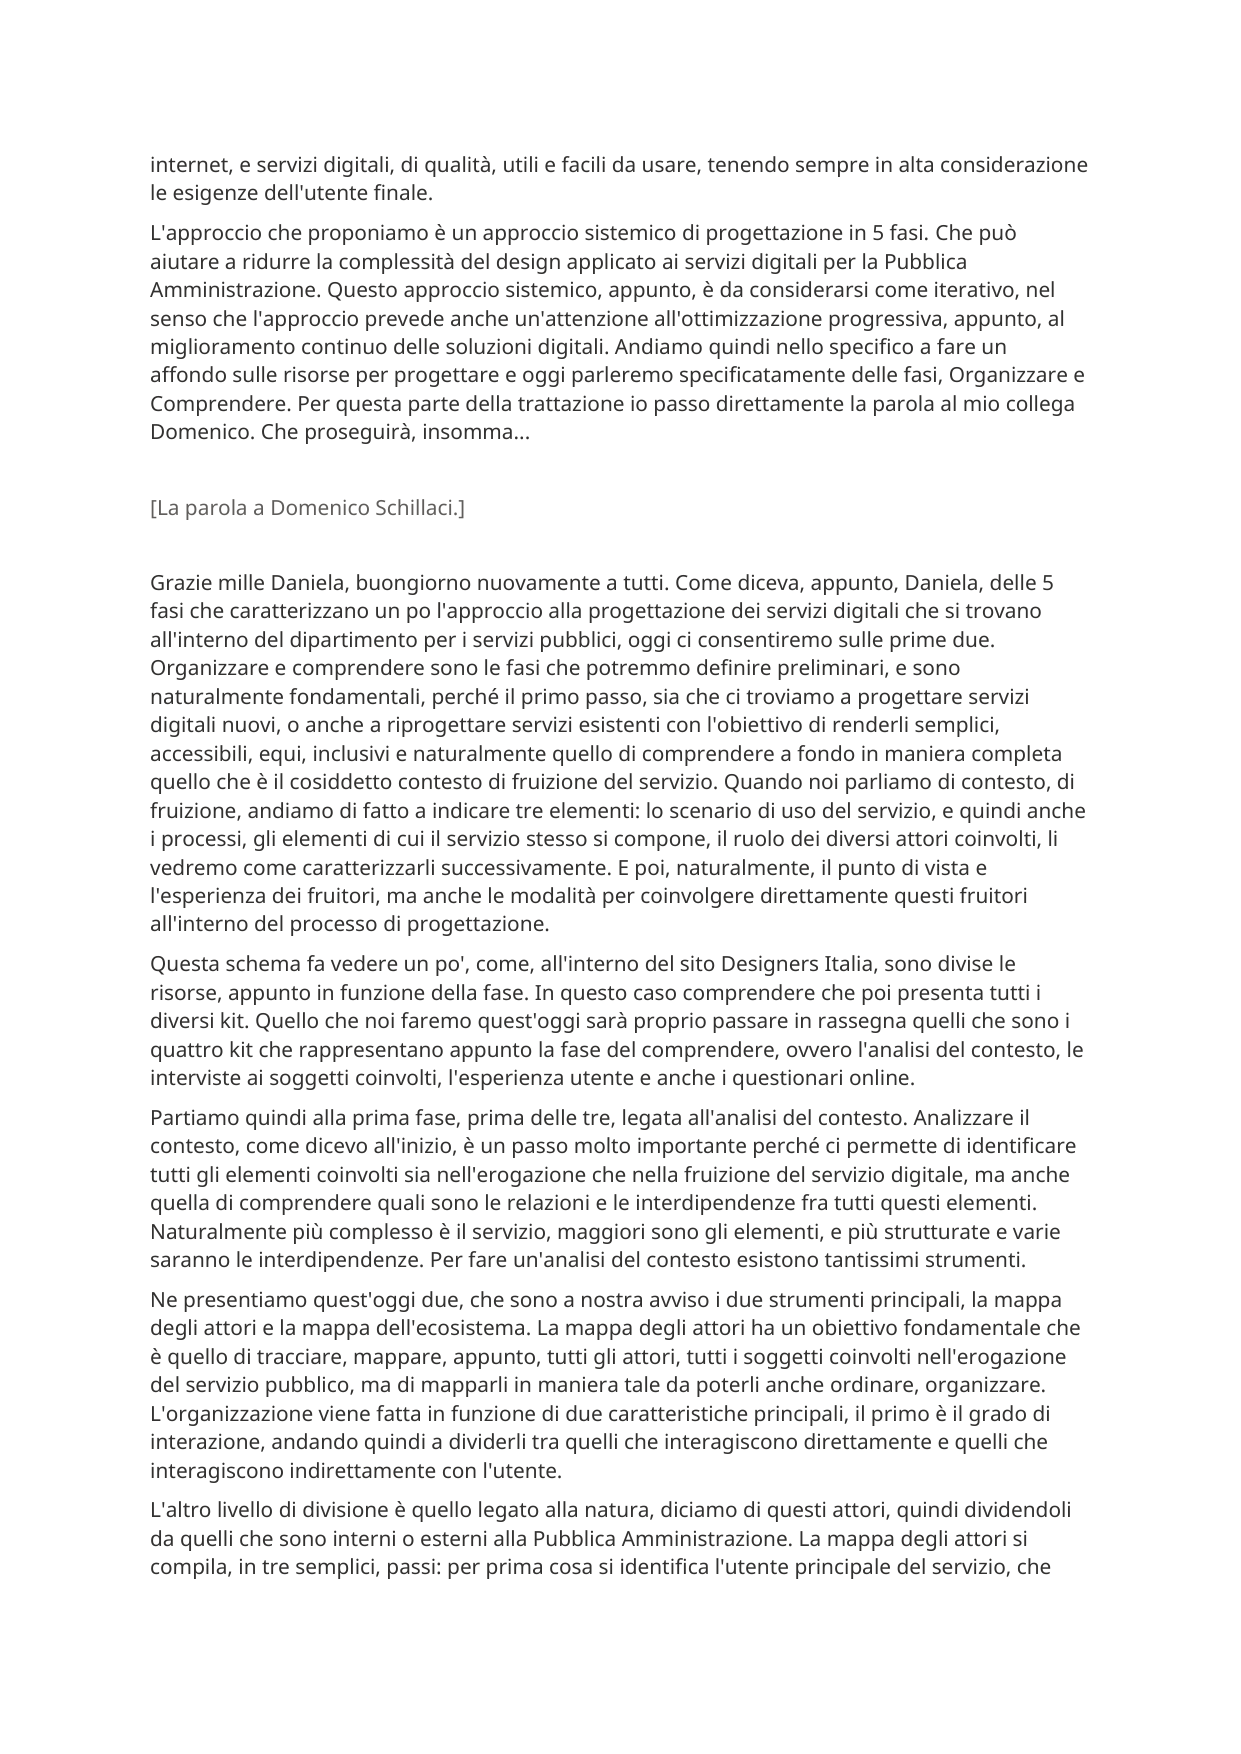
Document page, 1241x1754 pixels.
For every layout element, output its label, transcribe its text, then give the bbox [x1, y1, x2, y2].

text L'approccio che proponiamo è un approccio sistemico di progettazione in 5 fasi. Che può aiutare a ridurre la complessità del design applicato ai servizi digitali per la Pubblica Amministrazione. Questo approccio sistemico, appunto, è da considerarsi come iterativo, nel senso che l'approccio prevede anche un'attenzione all'ottimizzazione progressiva, appunto, al miglioramento continuo delle soluzioni digitali. Andiamo quindi nello specifico a fare un affondo sulle risorse per progettare e oggi parleremo specificatamente delle fasi, Organizzare e Comprendere. Per questa parte della trattazione io passo direttamente la parola al mio collega Domenico. Che proseguirà, insomma... [150, 218, 1090, 446]
text [La parola a Domenico Schillaci.] [150, 493, 1090, 521]
text Questa schema fa vedere un po', come, all'interno del sito Designers Italia, sono divise le risorse, appunto in funzione della fase. In questo caso comprendere che poi presenta tutti i diversi kit. Quello che noi faremo quest'oggi sarà proprio passare in rassegna quelli che sono i quattro kit che rappresentano appunto la fase del comprendere, ovvero l'analisi del contesto, le interviste ai soggetti coinvolti, l'esperienza utente e anche i questionari online. [150, 949, 1090, 1092]
text L'altro livello di divisione è quello legato alla natura, diciamo di questi attori, quindi dividendoli da quelli che sono interni o esterni alla Pubblica Amministrazione. La mappa degli attori si compila, in tre semplici, passi: per prima cosa si identifica l'utente principale del servizio, che [150, 1496, 1090, 1581]
text Partiamo quindi alla prima fase, prima delle tre, legata all'analisi del contesto. Analizzare il contesto, come dicevo all'inizio, è un passo molto importante perché ci permette di identificare tutti gli elementi coinvolti sia nell'erogazione che nella fruizione del servizio digitale, ma anche quella di comprendere quali sono le relazioni e le interdipendenze fra tutti questi elementi. Naturalmente più complesso è il servizio, maggiori sono gli elementi, e più strutturate e varie saranno le interdipendenze. Per fare un'analisi del contesto esistono tantissimi strumenti. [150, 1103, 1090, 1274]
text Grazie mille Daniela, buongiorno nuovamente a tutti. Come diceva, appunto, Daniela, delle 5 fasi che caratterizzano un po l'approccio alla progettazione dei servizi digitali che si trovano all'interno del dipartimento per i servizi pubblici, oggi ci consentiremo sulle prime due. Organizzare e comprendere sono le fasi che potremmo definire preliminari, e sono naturalmente fondamentali, perché il primo passo, sia che ci troviamo a progettare servizi digitali nuovi, o anche a riprogettare servizi esistenti con l'obiettivo di renderli semplici, accessibili, equi, inclusivi e naturalmente quello di comprendere a fondo in maniera completa quello che è il cosiddetto contesto di fruizione del servizio. Quando noi parliamo di contesto, di fruizione, andiamo di fatto a indicare tre elementi: lo scenario di uso del servizio, e quindi anche i processi, gli elementi di cui il servizio stesso si compone, il ruolo dei diversi attori coinvolti, li vedremo come caratterizzarli successivamente. E poi, naturalmente, il punto di vista e l'esperienza dei fruitori, ma anche le modalità per coinvolgere direttamente questi fruitori all'interno del processo di progettazione. [150, 568, 1090, 938]
text internet, e servizi digitali, di qualità, utili e facili da usare, tenendo sempre in alta considerazione le esigenze dell'utente finale. [150, 150, 1090, 207]
text Ne presentiamo quest'oggi due, che sono a nostra avviso i due strumenti principali, la mappa degli attori e la mappa dell'ecosistema. La mappa degli attori ha un obiettivo fondamentale che è quello di tracciare, mappare, appunto, tutti gli attori, tutti i soggetti coinvolti nell'erogazione del servizio pubblico, ma di mapparli in maniera tale da poterli anche ordinare, organizzare. L'organizzazione viene fatta in funzione di due caratteristiche principali, il primo è il grado di interazione, andando quindi a dividerli tra quelli che interagiscono direttamente e quelli che interagiscono indirettamente con l'utente. [150, 1285, 1090, 1484]
